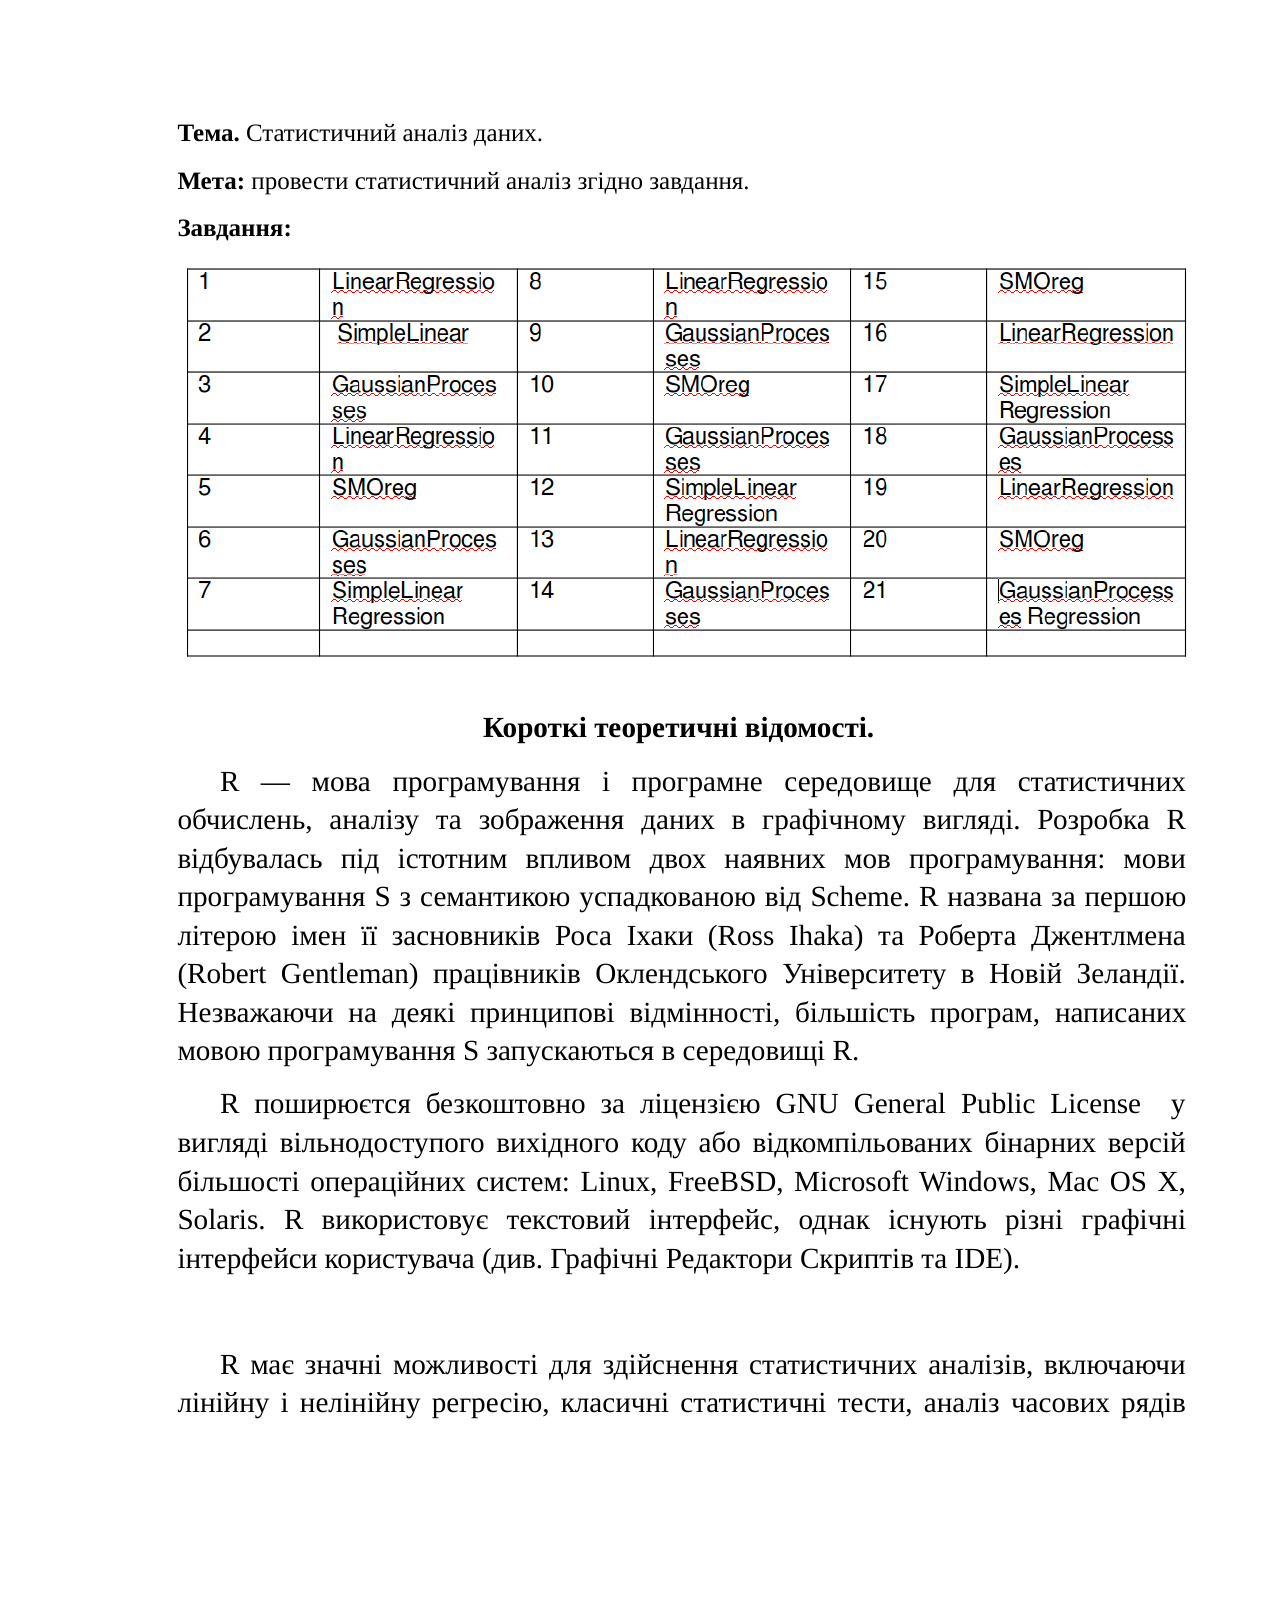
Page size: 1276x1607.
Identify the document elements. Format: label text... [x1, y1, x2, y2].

text Короткі теоретичні відомості. [177, 711, 1187, 744]
text R — мова програмування і програмне середовище для статистичних обчислень, аналізу та зображення даних в графічному вигляді. Розробка R відбувалась під істотним впливом двох наявних мов програмування: мови програмування S з семантикою успадкованою від Scheme. R названа за першою літерою імен її засновників Роса Іхаки (Ross Ihaka) та Роберта Джентлмена (Robert Gentleman) працівників Оклендського Університету в Новій Зеландії. Незважаючи на деякі принципові відмінності, більшість програм, написаних мовою програмування S запускаються в середовищі R. [177, 764, 1187, 1067]
text R поширюєтся безкоштовно за ліцензією GNU General Public License у вигляді вільнодоступого вихідного коду або відкомпільованих бінарних версій більшості операційних систем: Linux, FreeBSD, Microsoft Windows, Mac OS X, Solaris. R використовує текстовий інтерфейс, однак існують різні графічні інтерфейси користувача (див. Графічні Редактори Скриптів та IDE). [177, 1087, 1187, 1274]
text Тема. Статистичний аналіз даних. [177, 118, 1187, 147]
text Завдання: [177, 213, 1187, 242]
text Мета: провести статистичний аналіз згідно завдання. [177, 166, 1187, 194]
picture [177, 261, 1188, 659]
text R має значні можливості для здійснення статистичних аналізів, включаючи лінійну і нелінійну регресію, класичні статистичні тести, аналіз часових рядів [177, 1347, 1187, 1419]
